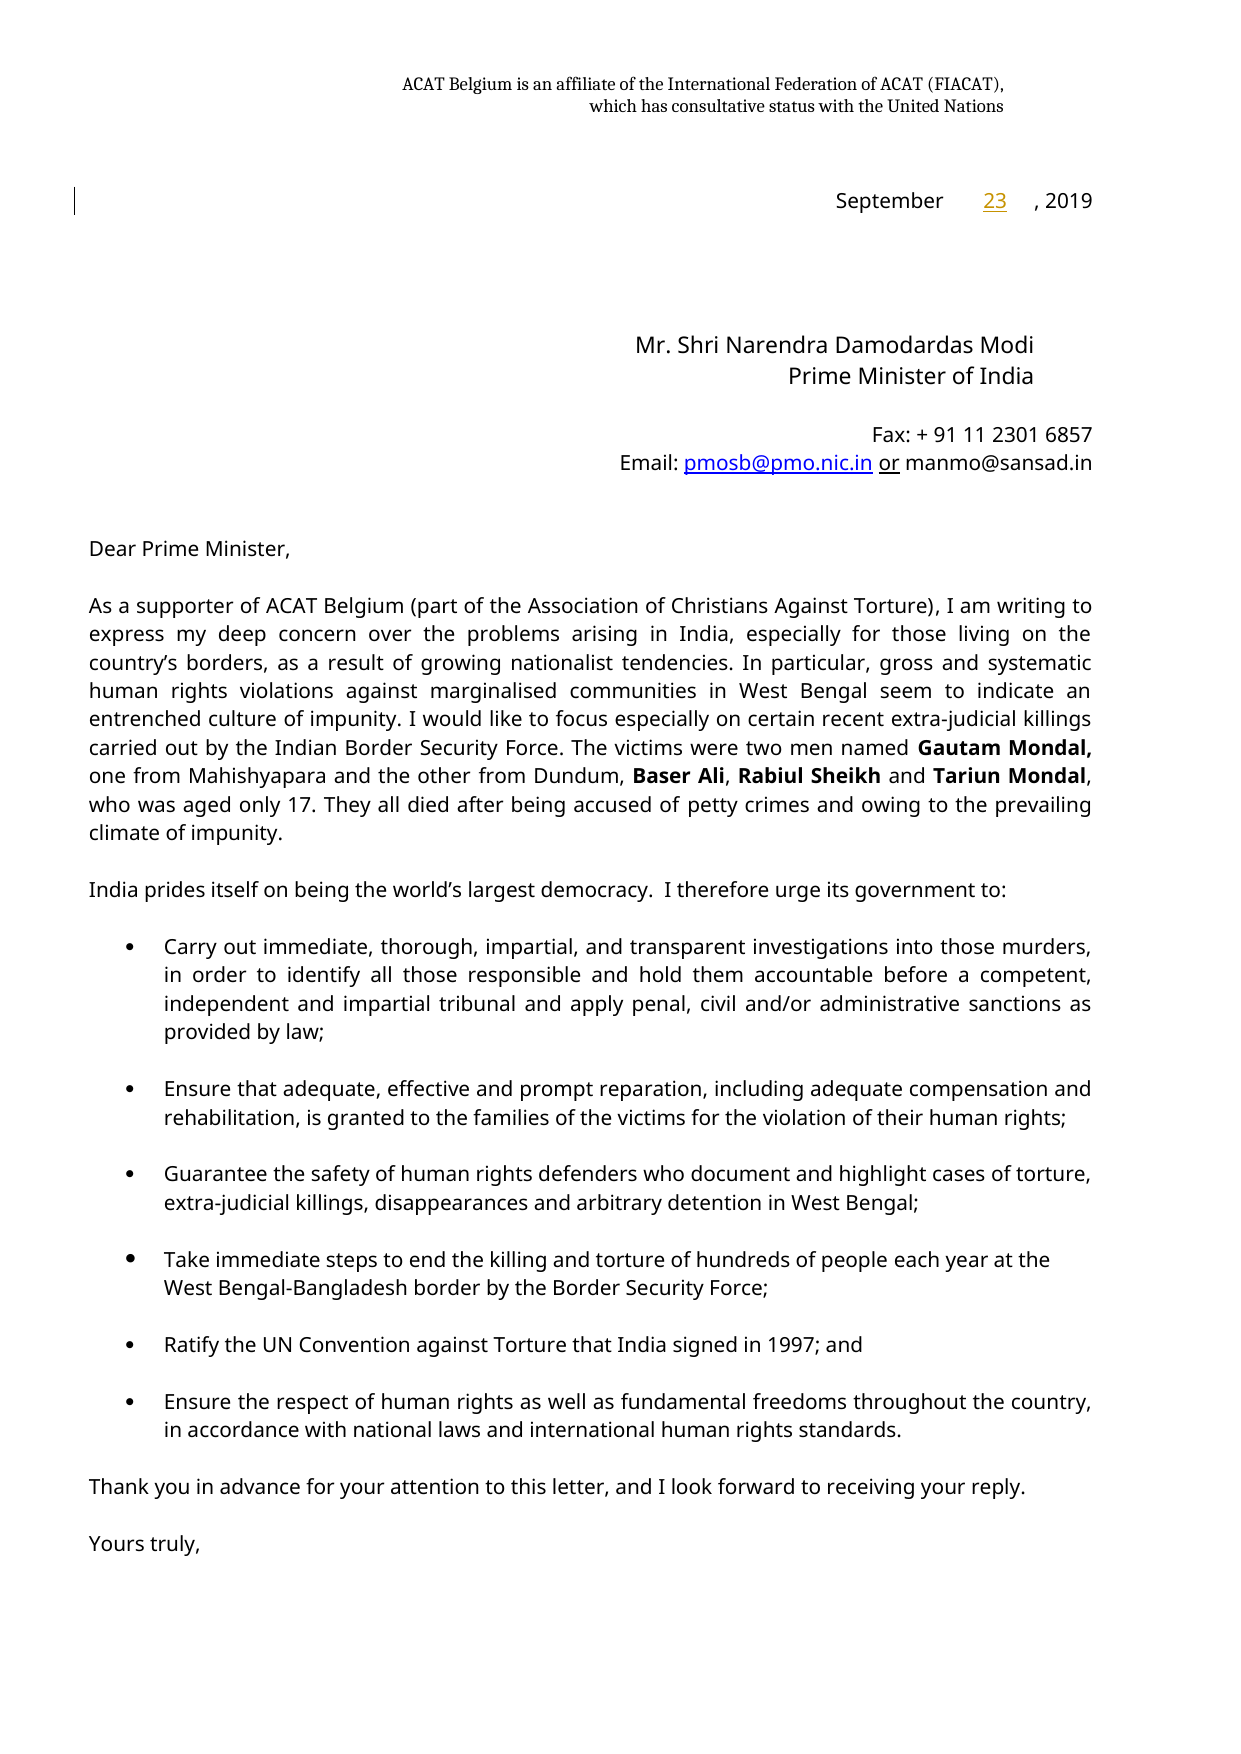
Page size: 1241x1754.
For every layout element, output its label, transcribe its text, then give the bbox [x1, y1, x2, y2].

list Carry out immediate, thorough, impartial, and transparent investigations into those murders, in order to identify all those responsible and hold them accountable before a competent, independent and impartial tribunal and apply penal, civil and/or administrative sanctions as provided by law; [126, 932, 1092, 1046]
text Email: pmosb@pmo.nic.in or manmo@sansad.in [89, 448, 1092, 477]
text September 23 , 2019 [89, 187, 1092, 215]
text India prides itself on being the world’s largest democracy. I therefore urge its government to: [89, 875, 1092, 903]
list Ratify the UN Convention against Torture that India signed in 1997; and [126, 1330, 1092, 1358]
text Dear Prime Minister, [89, 534, 1092, 562]
text Thank you in advance for your attention to this letter, and I look forward to receiving your reply. [89, 1472, 1092, 1501]
list Guarantee the safety of human rights defenders who document and highlight cases of torture, extra-judicial killings, disappearances and arbitrary detention in West Bengal; [126, 1159, 1092, 1216]
text Prime Minister of India [89, 360, 1034, 391]
list Ensure that adequate, effective and prompt reparation, including adequate compensation and rehabilitation, is granted to the families of the victims for the violation of their human rights; [126, 1074, 1092, 1131]
text As a supporter of ACAT Belgium (part of the Association of Christians Against Torture), I am writing to express my deep concern over the problems arising in India, especially for those living on the country’s borders, as a result of growing nationalist tendencies. In particular, gross and systematic human rights violations against marginalised communities in West Bengal seem to indicate an entrenched culture of impunity. I would like to focus especially on certain recent extra-judicial killings carried out by the Indian Border Security Force. The victims were two men named Gautam Mondal, one from Mahishyapara and the other from Dundum, Baser Ali, Rabiul Sheikh and Tariun Mondal, who was aged only 17. They all died after being accused of petty crimes and owing to the prevailing climate of impunity. [89, 591, 1092, 847]
list Ensure the respect of human rights as well as fundamental freedoms throughout the country, in accordance with national laws and international human rights standards. [126, 1387, 1092, 1444]
text Mr. Shri Narendra Damodardas Modi [89, 329, 1034, 360]
list Take immediate steps to end the killing and torture of hundreds of people each year at the West Bengal-Bangladesh border by the Border Security Force; [126, 1245, 1092, 1302]
text Fax: + 91 11 2301 6857 [89, 420, 1092, 448]
text Yours truly, [89, 1529, 1092, 1558]
